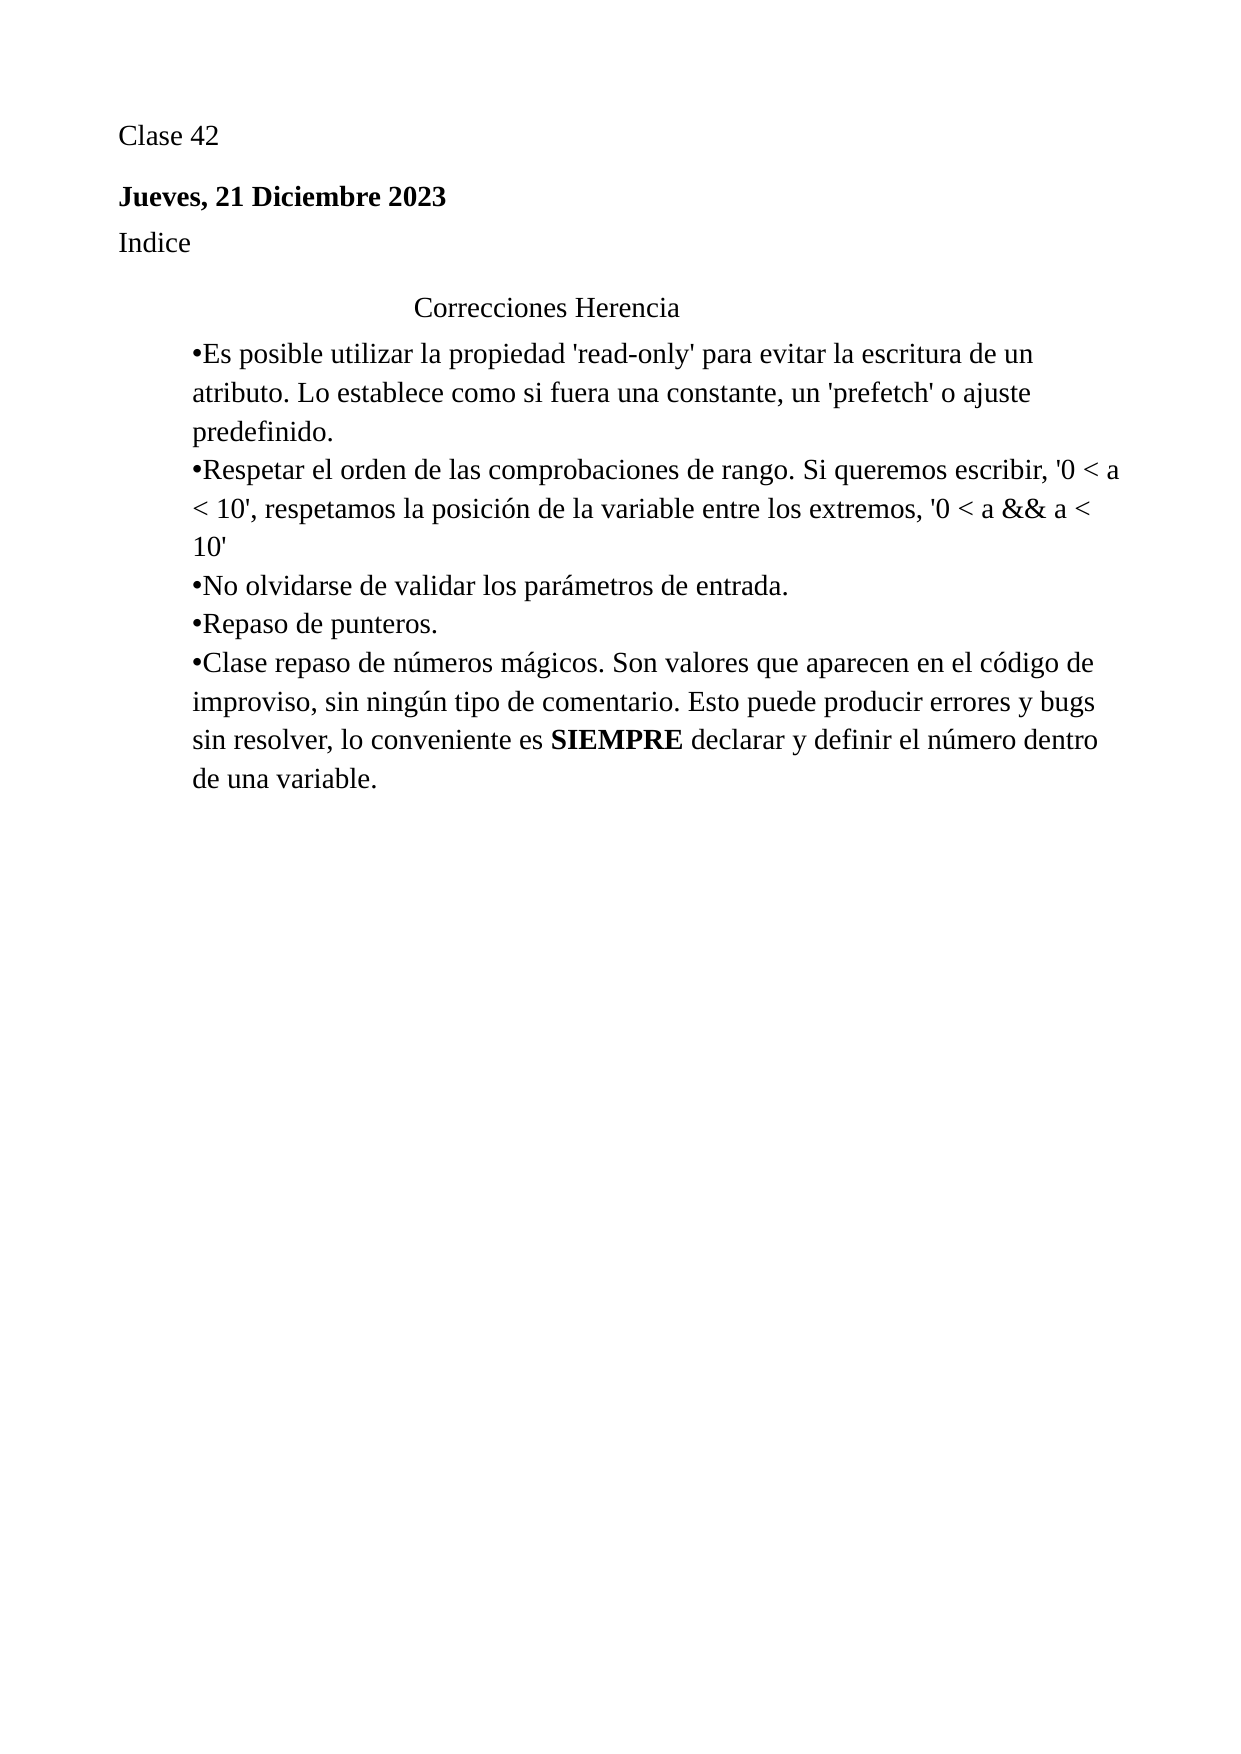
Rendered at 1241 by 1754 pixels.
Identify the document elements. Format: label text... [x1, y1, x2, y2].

text Indice [118, 225, 1122, 258]
list Respetar el orden de las comprobaciones de rango. Si queremos escribir, '0 < a < 10', respetamos la posición de la variable entre los extremos, '0 < a && a < 10' [118, 452, 1122, 563]
subtitle Jueves, 21 Diciembre 2023 [118, 179, 1122, 212]
list No olvidarse de validar los parámetros de entrada. [118, 568, 1122, 602]
subtitle Correcciones Herencia [384, 290, 1122, 324]
list Repaso de punteros. [118, 607, 1122, 640]
list Clase repaso de números mágicos. Son valores que aparecen en el código de improviso, sin ningún tipo de comentario. Esto puede producir errores y bugs sin resolver, lo conveniente es SIEMPRE declarar y definir el número dentro de una variable. [118, 645, 1122, 794]
subtitle Clase 42 [118, 118, 1122, 152]
list Es posible utilizar la propiedad 'read-only' para evitar la escritura de un atributo. Lo establece como si fuera una constante, un 'prefetch' o ajuste predefinido. [118, 336, 1122, 447]
